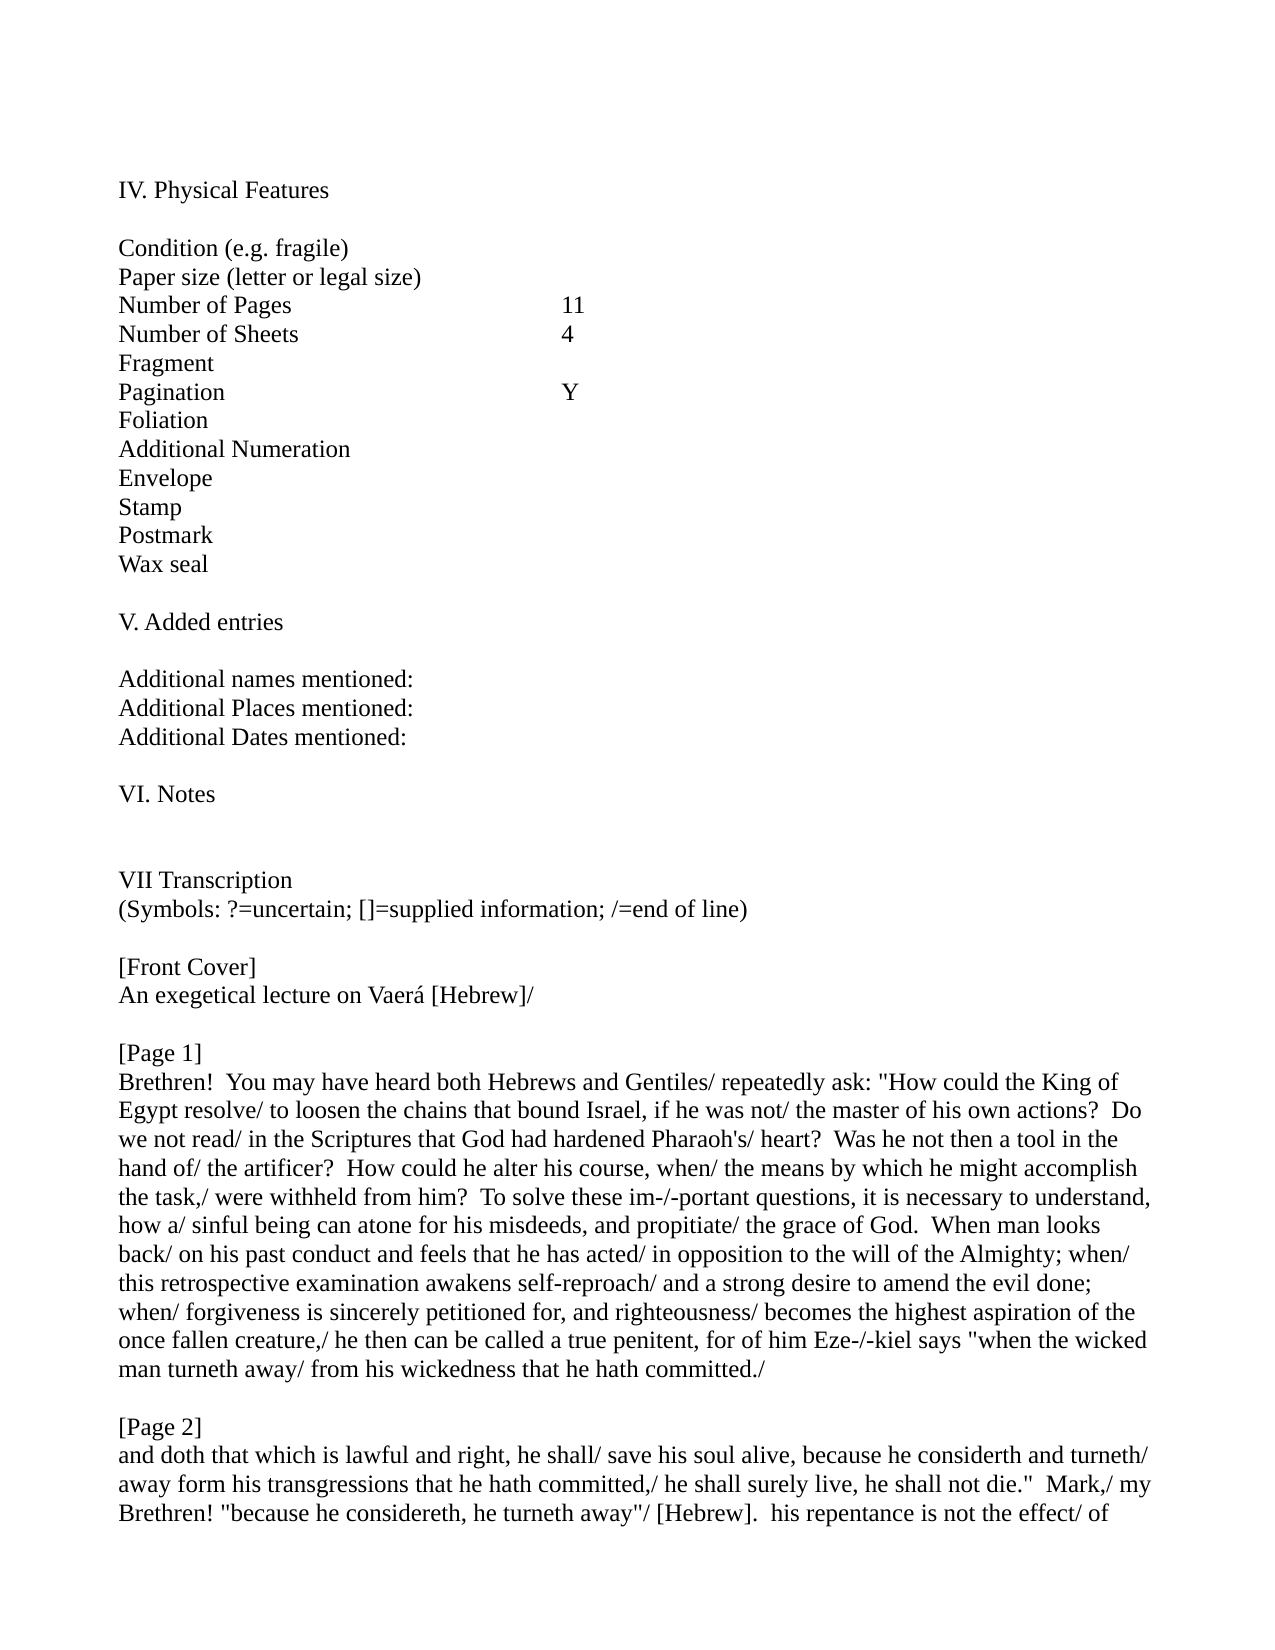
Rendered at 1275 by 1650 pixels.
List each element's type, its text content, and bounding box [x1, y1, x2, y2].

text [Page 1] [118, 1038, 1157, 1067]
text Stamp [118, 492, 1157, 521]
text and doth that which is lawful and right, he shall/ save his soul alive, because he considerth and turneth/ away form his transgressions that he hath committed,/ he shall surely live, he shall not die." Mark,/ my Brethren! "because he considereth, he turneth away"/ [Hebrew]. his repentance is not the effect/ of [118, 1441, 1157, 1527]
text Envelope [118, 463, 1157, 492]
text VII Transcription [118, 866, 1157, 894]
text Additional Numeration [118, 434, 1157, 463]
text Brethren! You may have heard both Hebrews and Gentiles/ repeatedly ask: "How could the King of Egypt resolve/ to loosen the chains that bound Israel, if he was not/ the master of his own actions? Do we not read/ in the Scriptures that God had hardened Pharaoh's/ heart? Was he not then a tool in the hand of/ the artificer? How could he alter his course, when/ the means by which he might accomplish the task,/ were withheld from him? To solve these im-/-portant questions, it is necessary to understand, how a/ sinful being can atone for his misdeeds, and propitiate/ the grace of God. When man looks back/ on his past conduct and feels that he has acted/ in opposition to the will of the Almighty; when/ this retrospective examination awakens self-reproach/ and a strong desire to amend the evil done; when/ forgiveness is sincerely petitioned for, and righteousness/ becomes the highest aspiration of the once fallen creature,/ he then can be called a true penitent, for of him Eze-/-kiel says "when the wicked man turneth away/ from his wickedness that he hath committed./ [118, 1067, 1157, 1383]
text V. Added entries [118, 607, 1157, 636]
text Paper size (letter or legal size) [118, 262, 1157, 291]
text [Page 2] [118, 1412, 1157, 1441]
text IV. Physical Features [118, 176, 1157, 204]
text Pagination Y [118, 377, 1157, 406]
text Number of Sheets 4 [118, 319, 1157, 348]
text Wax seal [118, 549, 1157, 578]
text Additional Dates mentioned: [118, 722, 1157, 751]
text An exegetical lecture on Vaerá [Hebrew]/ [118, 981, 1157, 1009]
text Postma rk [118, 521, 1157, 549]
text Additional names mentioned: [118, 664, 1157, 693]
text Condition (e.g. fragile) [118, 233, 1157, 262]
text Foliation [118, 406, 1157, 434]
text (Symbols: ?=uncertain; []=supplied information; /=end of line) [118, 894, 1157, 923]
text Fragment [118, 348, 1157, 377]
text [Front Cover] [118, 952, 1157, 981]
text Number of Pages 11 [118, 291, 1157, 319]
text Additional Places mentioned: [118, 693, 1157, 722]
text VI. Notes [118, 779, 1157, 808]
